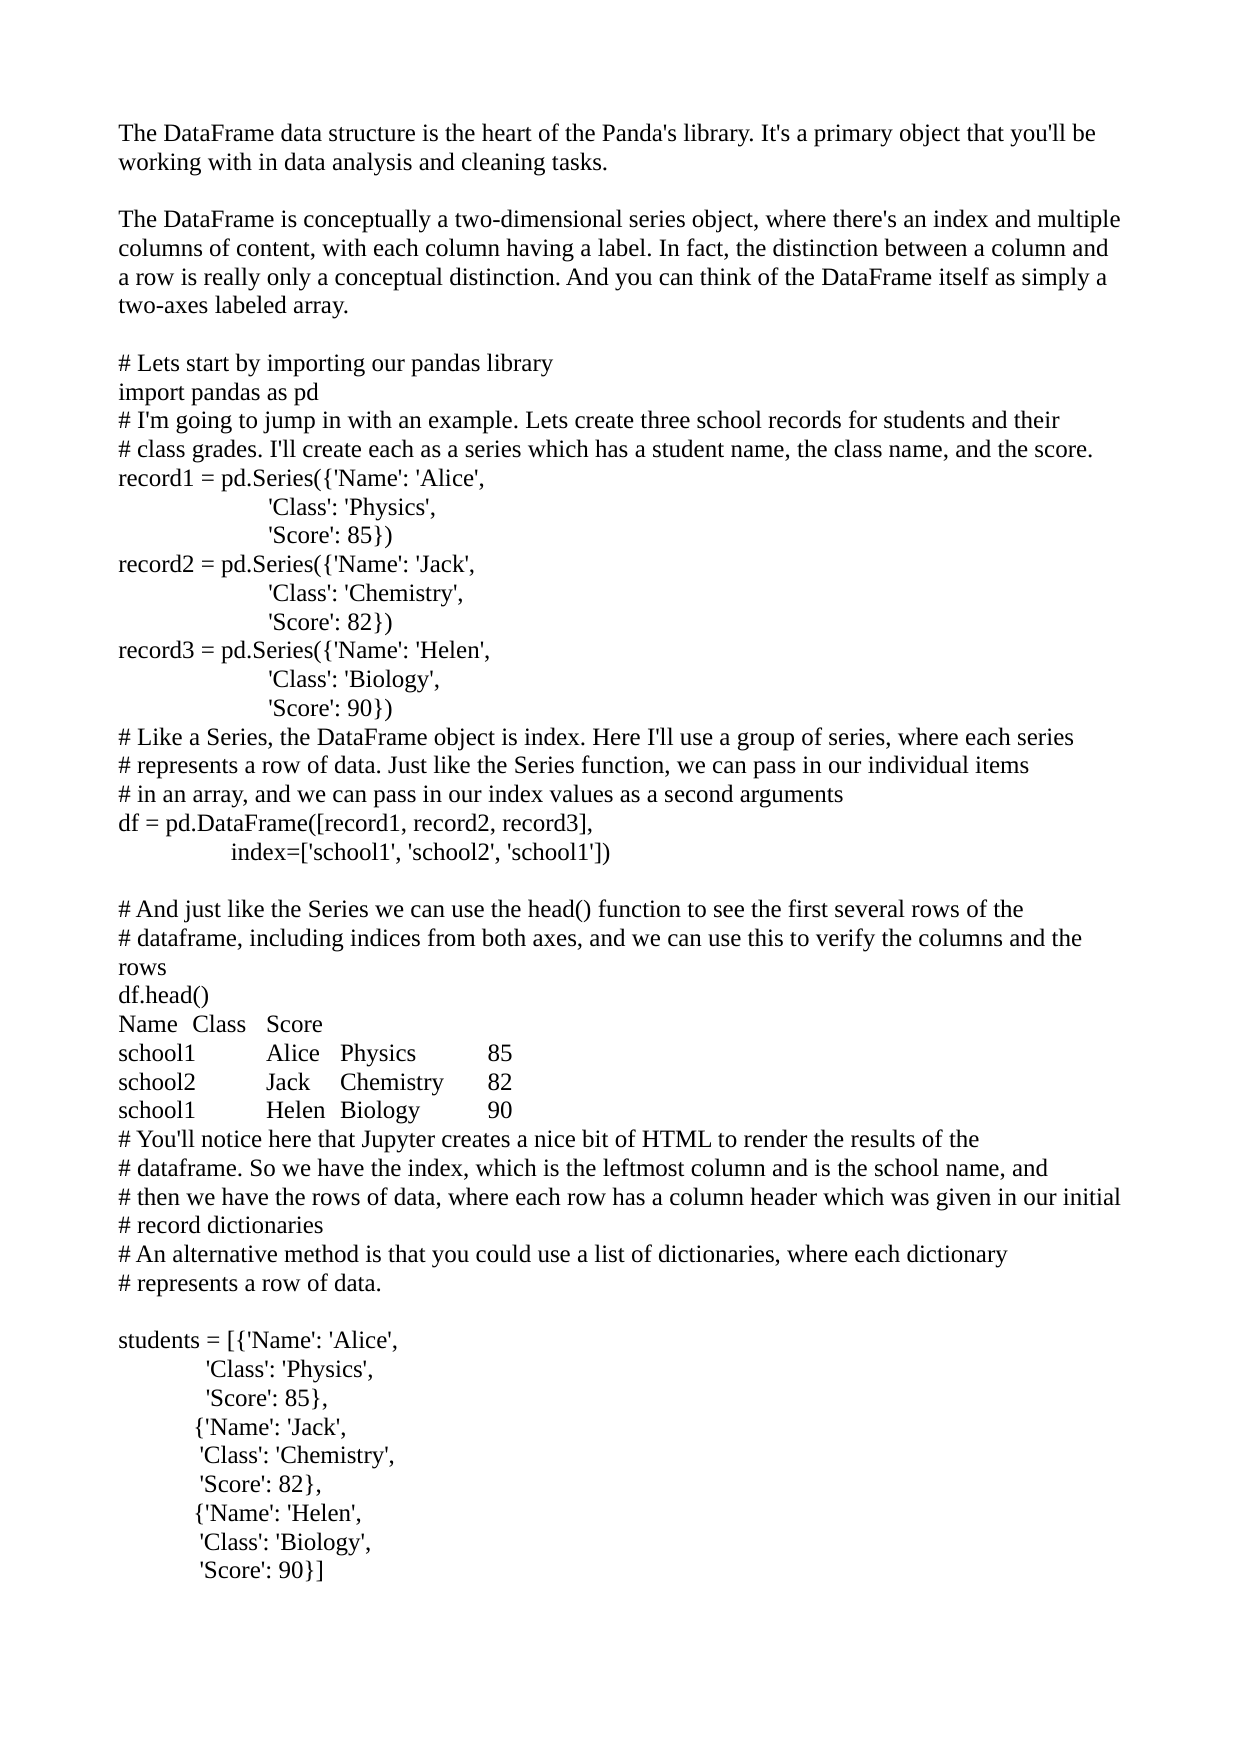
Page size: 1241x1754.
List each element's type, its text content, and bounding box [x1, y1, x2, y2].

text ​ [118, 1297, 1122, 1326]
text # represents a row of data. [118, 1268, 1122, 1297]
text 'Score': 82}) [118, 607, 1122, 636]
text 'Class': 'Chemistry', [118, 578, 1122, 607]
text school2 Jack Chemistry 82 [118, 1067, 1122, 1096]
text index=['school1', 'school2', 'school1']) [118, 837, 1122, 866]
text import pandas as pd [118, 377, 1122, 406]
text 'Score': 90}) [118, 693, 1122, 722]
text ​ [118, 1584, 1122, 1613]
text # represents a row of data. Just like the Series function, we can pass in our individual items [118, 751, 1122, 779]
text df = pd.DataFrame([record1, record2, record3], [118, 808, 1122, 837]
text # I'm going to jump in with an example. Lets create three school records for students and their [118, 406, 1122, 434]
text 'Class': 'Biology', [118, 1527, 1122, 1556]
text 'Class': 'Chemistry', [118, 1441, 1122, 1469]
text {'Name': 'Helen', [118, 1498, 1122, 1527]
text students = [{'Name': 'Alice', [118, 1326, 1122, 1354]
text school1 Alice Physics 85 [118, 1038, 1122, 1067]
text # then we have the rows of data, where each row has a column header which was given in our initial [118, 1182, 1122, 1211]
text 'Score': 90}] [118, 1556, 1122, 1584]
text 'Class': 'Biology', [118, 664, 1122, 693]
text 'Class': 'Physics', [118, 1354, 1122, 1383]
text 'Class': 'Physics', [118, 492, 1122, 521]
text record1 = pd.Series({'Name': 'Alice', [118, 463, 1122, 492]
text Name Class Score [118, 1009, 1122, 1038]
text # record dictionaries [118, 1211, 1122, 1239]
text {'Name': 'Jack', [118, 1412, 1122, 1441]
text # in an array, and we can pass in our index values as a second arguments [118, 779, 1122, 808]
text # Like a Series, the DataFrame object is index. Here I'll use a group of series, where each series [118, 722, 1122, 751]
text # Lets start by importing our pandas library [118, 348, 1122, 377]
text record3 = pd.Series({'Name': 'Helen', [118, 636, 1122, 664]
text 'Score': 85}) [118, 521, 1122, 549]
text # dataframe, including indices from both axes, and we can use this to verify the columns and the rows [118, 923, 1122, 981]
text school1 Helen Biology 90 [118, 1096, 1122, 1124]
text # You'll notice here that Jupyter creates a nice bit of HTML to render the results of the [118, 1124, 1122, 1153]
text # And just like the Series we can use the head() function to see the first several rows of the [118, 894, 1122, 923]
text # dataframe. So we have the index, which is the leftmost column and is the school name, and [118, 1153, 1122, 1182]
text ​ [118, 866, 1122, 894]
text The DataFrame data structure is the heart of the Panda's library. It's a primary object that you'll be working with in data analysis and cleaning tasks. [118, 118, 1122, 176]
text 'Score': 85}, [118, 1383, 1122, 1412]
text The DataFrame is conceptually a two-dimensional series object, where there's an index and multiple columns of content, with each column having a label. In fact, the distinction between a column and a row is really only a conceptual distinction. And you can think of the DataFrame itself as simply a two-axes labeled array. [118, 204, 1122, 319]
text 'Score': 82}, [118, 1469, 1122, 1498]
text df.head() [118, 981, 1122, 1009]
text record2 = pd.Series({'Name': 'Jack', [118, 549, 1122, 578]
text # An alternative method is that you could use a list of dictionaries, where each dictionary [118, 1239, 1122, 1268]
text # class grades. I'll create each as a series which has a student name, the class name, and the score. [118, 434, 1122, 463]
